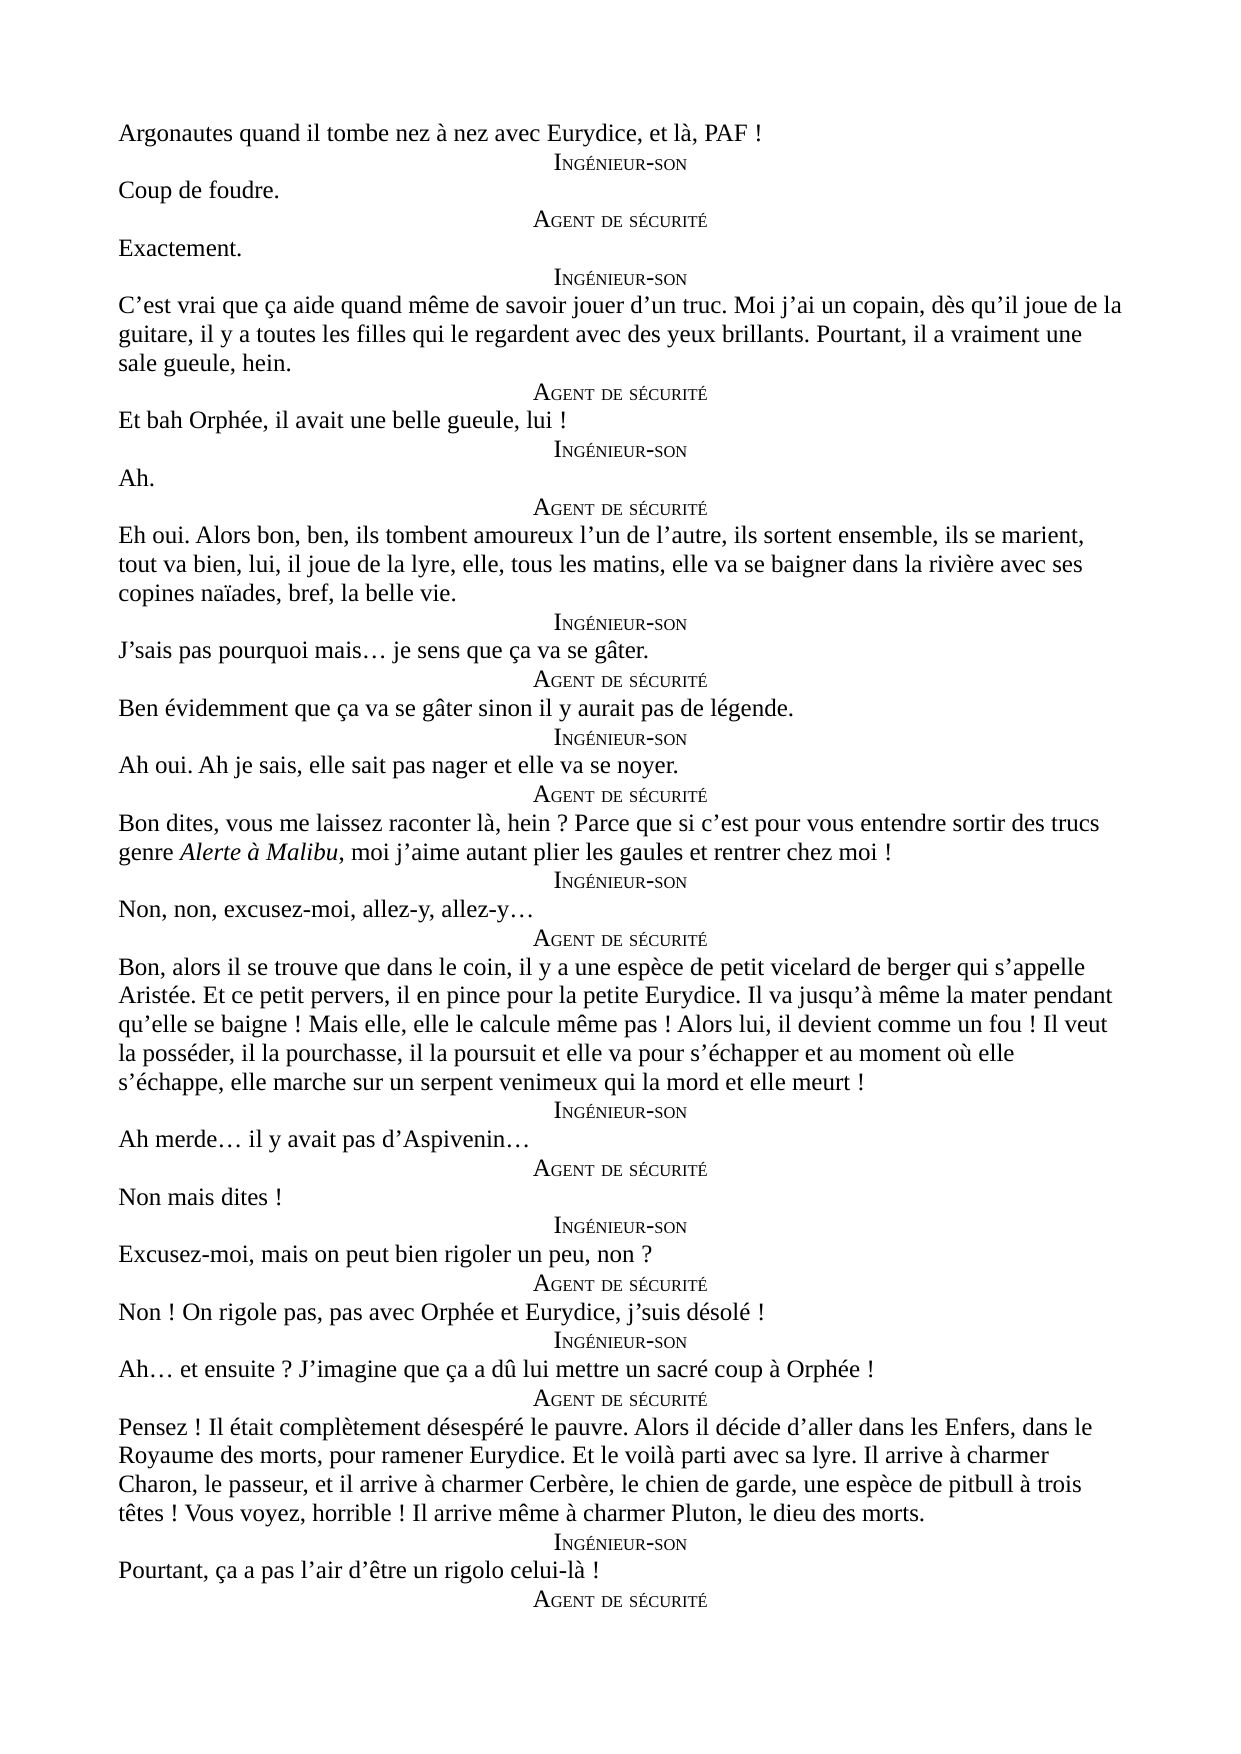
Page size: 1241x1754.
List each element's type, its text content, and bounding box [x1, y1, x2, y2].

text Coup de foudre. [118, 176, 1122, 204]
text Pourtant, ça a pas l’air d’être un rigolo celui-là ! [118, 1556, 1122, 1584]
text Eh oui. Alors bon, ben, ils tombent amoureux l’un de l’autre, ils sortent ensemble, ils se marient, tout va bien, lui, il joue de la lyre, elle, tous les matins, elle va se baigner dans la rivière avec ses copines naïades, bref, la belle vie. [118, 521, 1122, 607]
text Non ! On rigole pas, pas avec Orphée et Eurydice, j’suis désolé ! [118, 1297, 1122, 1326]
text Agent de sécurité [118, 492, 1122, 521]
text Agent de sécurité [118, 1268, 1122, 1297]
text Ingénieur-son [118, 1096, 1122, 1124]
text Ingénieur-son [118, 722, 1122, 751]
text Ah… et ensuite ? J’imagine que ça a dû lui mettre un sacré coup à Orphée ! [118, 1354, 1122, 1383]
text Agent de sécurité [118, 377, 1122, 406]
text Ah. [118, 463, 1122, 492]
text Agent de sécurité [118, 204, 1122, 233]
text Non, non, excusez-moi, allez-y, allez-y… [118, 894, 1122, 923]
text Agent de sécurité [118, 664, 1122, 693]
text Agent de sécurité [118, 1584, 1122, 1613]
text Et bah Orphée, il avait une belle gueule, lui ! [118, 406, 1122, 434]
text Non mais dites ! [118, 1182, 1122, 1211]
text Agent de sécurité [118, 1383, 1122, 1412]
text C’est vrai que ça aide quand même de savoir jouer d’un truc. Moi j’ai un copain, dès qu’il joue de la guitare, il y a toutes les filles qui le regardent avec des yeux brillants. Pourtant, il a vraiment une sale gueule, hein. [118, 291, 1122, 377]
text Ah merde… il y avait pas d’Aspivenin… [118, 1124, 1122, 1153]
text Excusez-moi, mais on peut bien rigoler un peu, non ? [118, 1239, 1122, 1268]
text Ingénieur-son [118, 866, 1122, 894]
text Ben évidemment que ça va se gâter sinon il y aurait pas de légende. [118, 693, 1122, 722]
text Ingénieur-son [118, 147, 1122, 176]
text Bon, alors il se trouve que dans le coin, il y a une espèce de petit vicelard de berger qui s’appelle Aristée. Et ce petit pervers, il en pince pour la petite Eurydice. Il va jusqu’à même la mater pendant qu’elle se baigne ! Mais elle, elle le calcule même pas ! Alors lui, il devient comme un fou ! Il veut la posséder, il la pourchasse, il la poursuit et elle va pour s’échapper et au moment où elle s’échappe, elle marche sur un serpent venimeux qui la mord et elle meurt ! [118, 952, 1122, 1096]
text Ingénieur-son [118, 1326, 1122, 1354]
text Ingénieur-son [118, 434, 1122, 463]
text Agent de sécurité [118, 923, 1122, 952]
text Pensez ! Il était complètement désespéré le pauvre. Alors il décide d’aller dans les Enfers, dans le Royaume des morts, pour ramener Eurydice. Et le voilà parti avec sa lyre. Il arrive à charmer Charon, le passeur, et il arrive à charmer Cerbère, le chien de garde, une espèce de pitbull à trois têtes ! Vous voyez, horrible ! Il arrive même à charmer Pluton, le dieu des morts. [118, 1412, 1122, 1527]
text Exactement. [118, 233, 1122, 262]
text Ingénieur-son [118, 1527, 1122, 1556]
text Ingénieur-son [118, 1211, 1122, 1239]
text Agent de sécurité [118, 1153, 1122, 1182]
text Agent de sécurité [118, 779, 1122, 808]
text Ingénieur-son [118, 607, 1122, 636]
text J’sais pas pourquoi mais… je sens que ça va se gâter. [118, 636, 1122, 664]
text Bon dites, vous me laissez raconter là, hein ? Parce que si c’est pour vous entendre sortir des trucs genre Alerte à Malibu, moi j’aime autant plier les gaules et rentrer chez moi ! [118, 808, 1122, 866]
text Ah oui. Ah je sais, elle sait pas nager et elle va se noyer. [118, 751, 1122, 779]
text Ingénieur-son [118, 262, 1122, 291]
text Argonautes quand il tombe nez à nez avec Eurydice, et là, PAF ! [118, 118, 1122, 147]
